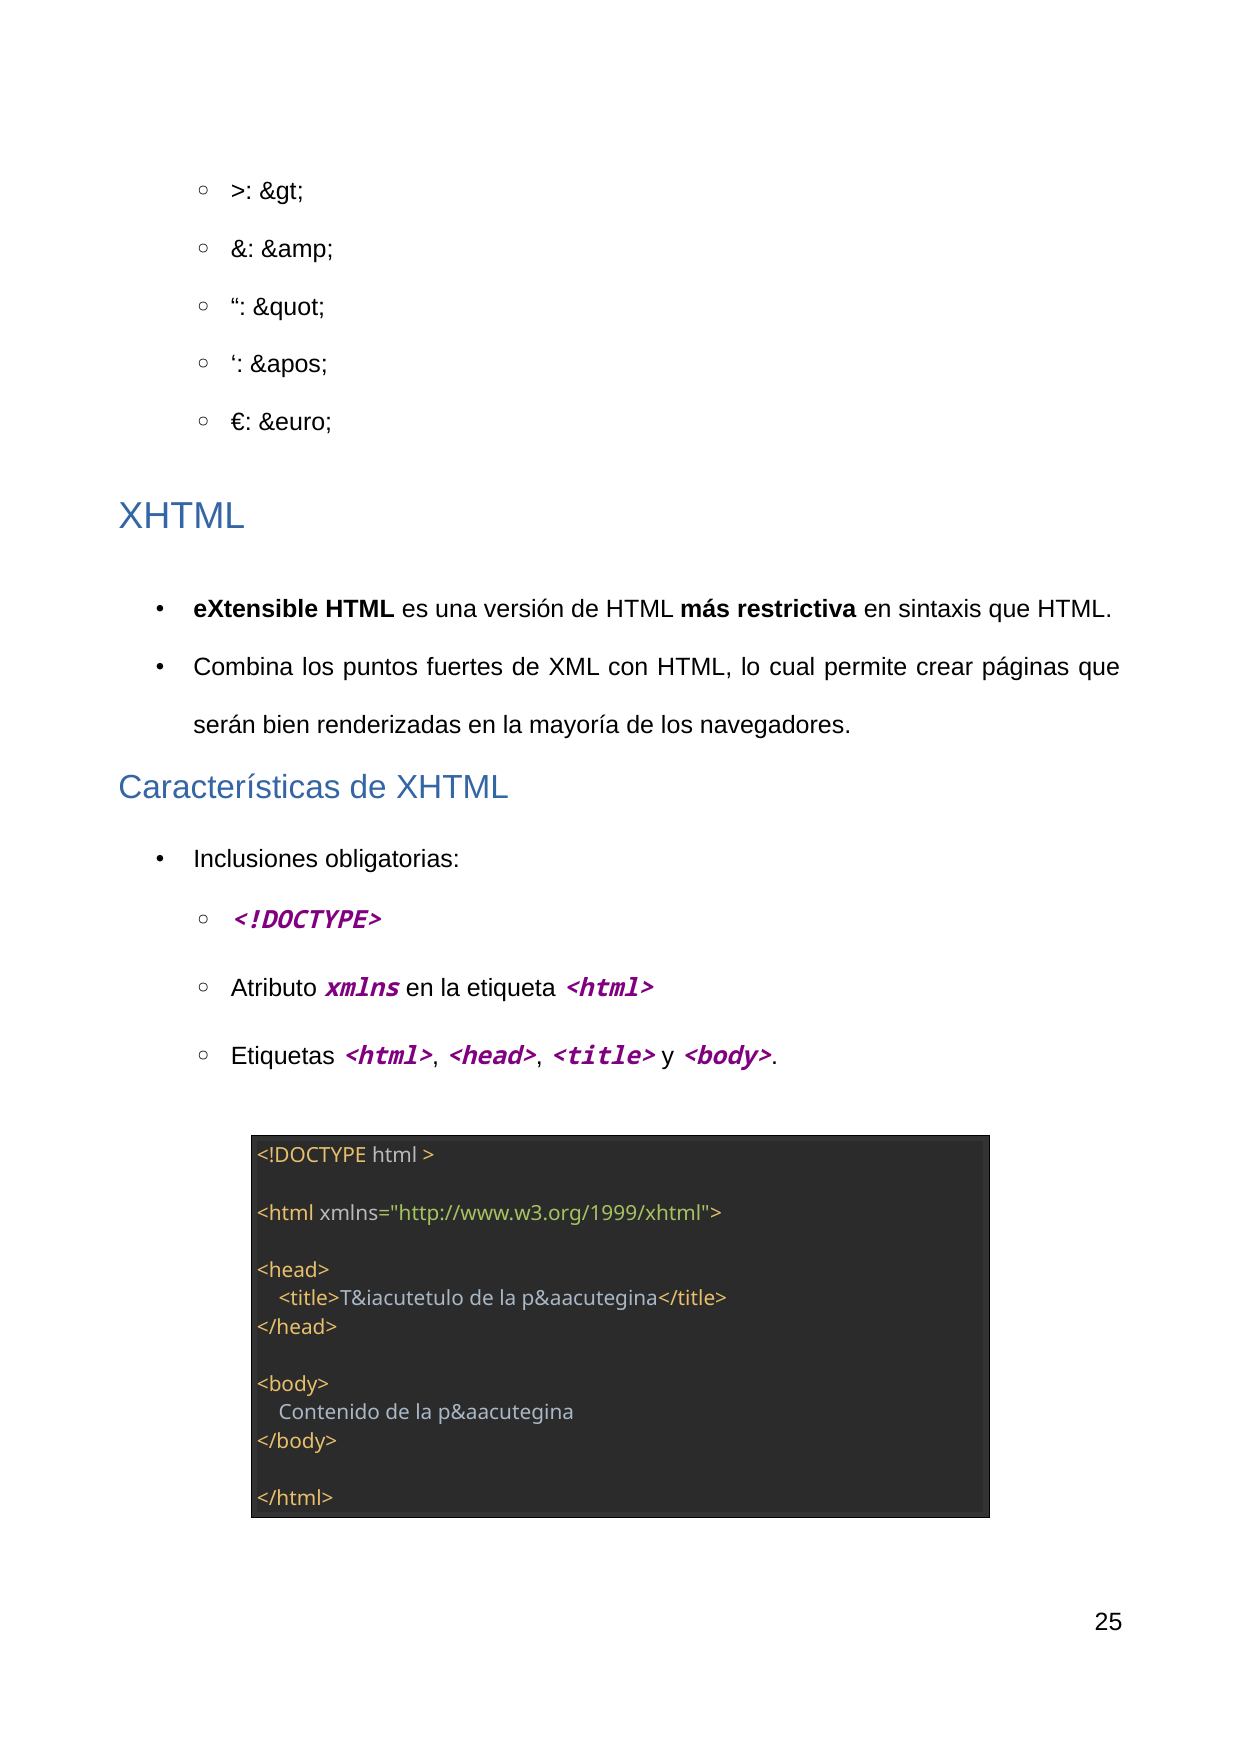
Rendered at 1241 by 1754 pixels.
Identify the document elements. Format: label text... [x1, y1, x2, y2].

list >: &gt; [193, 176, 1122, 205]
list “: &quot; [193, 292, 1122, 321]
list €: &euro; [193, 407, 1122, 436]
text Características de XHTML [118, 767, 1122, 806]
table_header <!DOCTYPE html > <html xmlns="http://www.w3.org/1999/xhtml"> <head> <title>T&iacutetulo de la p&aacutegina</title> </head> <body> Contenido de la p&aacutegina </body> </html> [252, 1136, 989, 1517]
list Inclusiones obligatorias: [156, 844, 1122, 873]
text XHTML [118, 494, 1122, 537]
list eXtensible HTML es una versión de HTML más restrictiva en sintaxis que HTML. [156, 594, 1122, 623]
list Combina los puntos fuertes de XML con HTML, lo cual permite crear páginas que serán bien renderizadas en la mayoría de los navegadores. [156, 652, 1122, 738]
list &: &amp; [193, 234, 1122, 263]
list Atributo xmlns en la etiqueta <html> [193, 970, 1122, 1004]
list <!DOCTYPE> [193, 902, 1122, 936]
list Etiquetas <html>, <head>, <title> y <body>. [193, 1038, 1122, 1072]
list ‘: &apos; [193, 349, 1122, 378]
